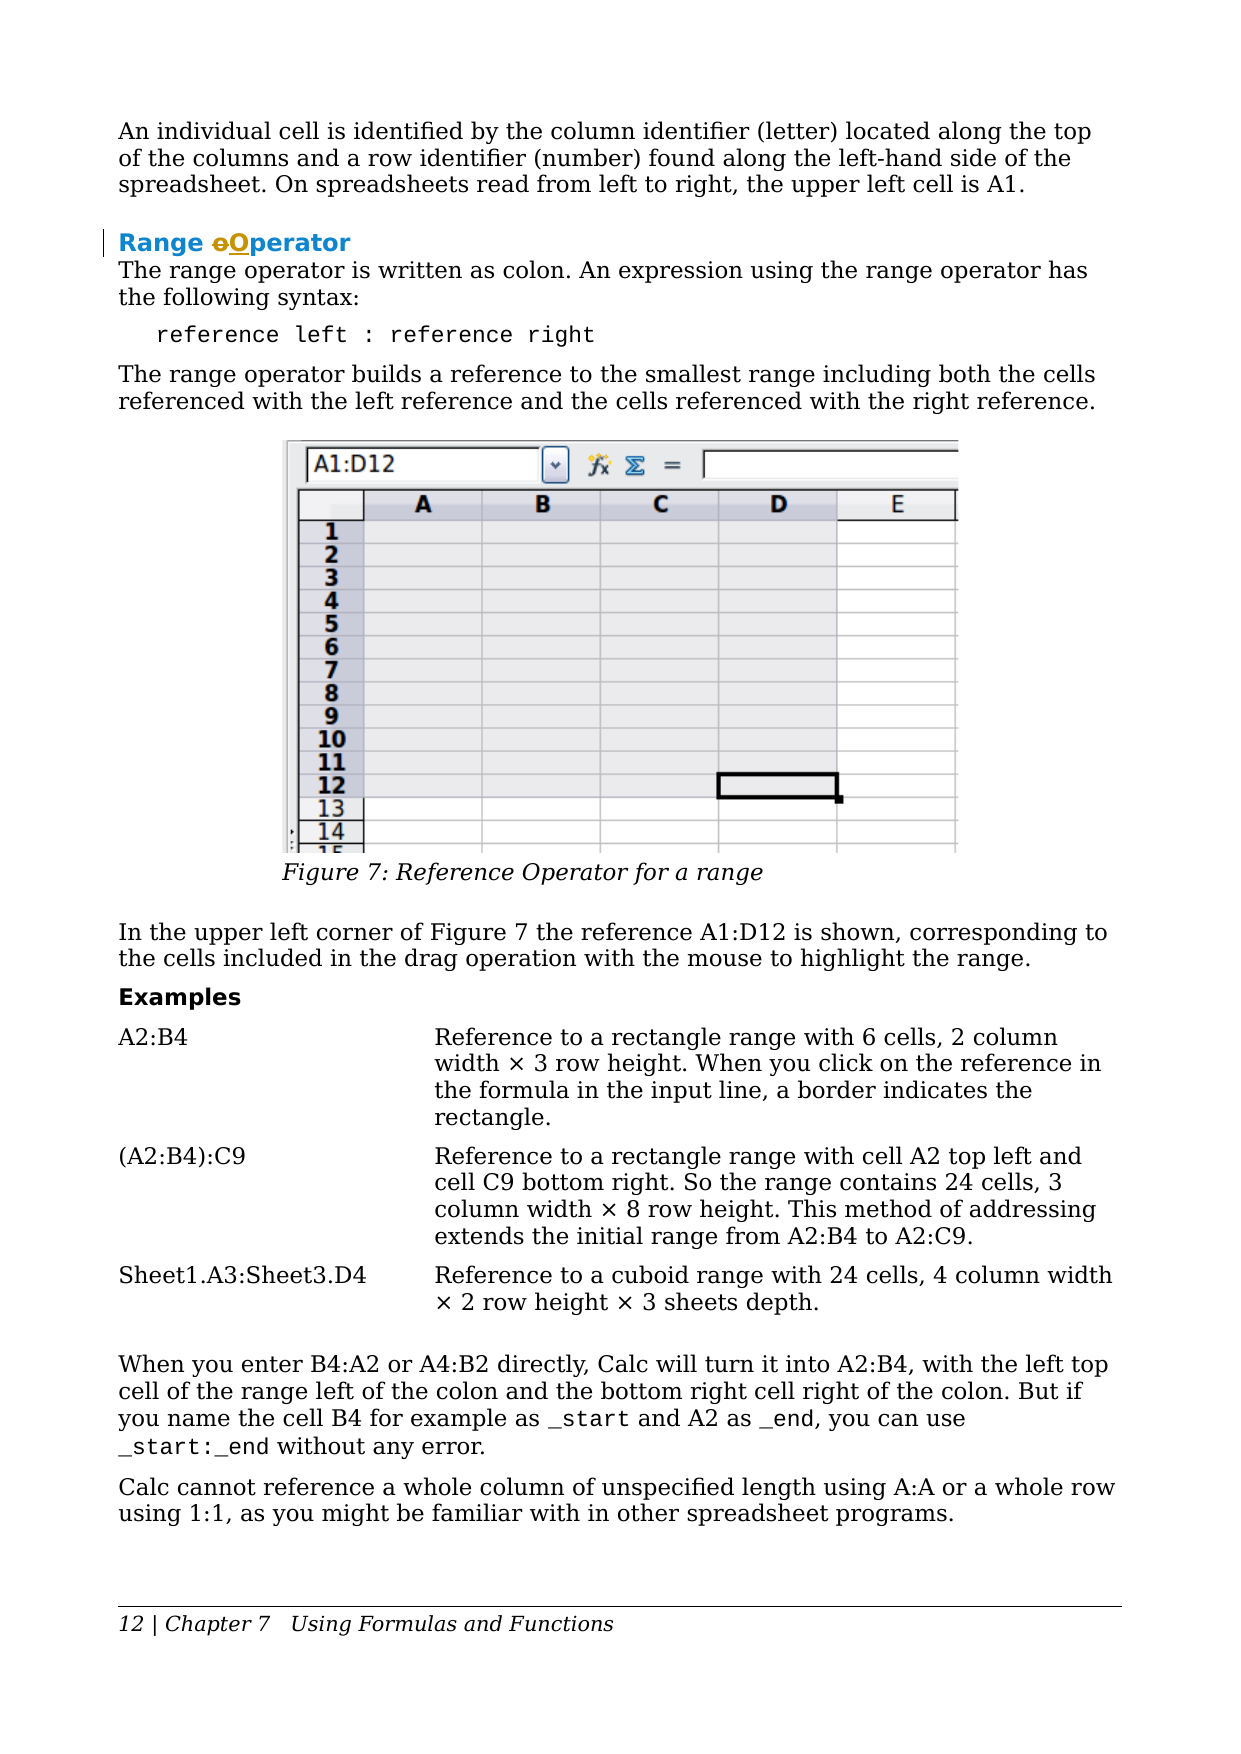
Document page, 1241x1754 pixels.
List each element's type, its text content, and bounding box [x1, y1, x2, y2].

text The range operator builds a reference to the smallest range including both the cells referenced with the left reference and the cells referenced with the right reference. [118, 362, 1122, 415]
text In the upper left corner of Figure 7 the reference A1:D12 is shown, corresponding to the cells included in the drag operation with the mouse to highlight the range. [118, 919, 1122, 972]
text Calc cannot reference a whole column of unspecified length using A:A or a whole row using 1:1, as you might be familiar with in other spreadsheet programs. [118, 1474, 1122, 1527]
table_cell Sheet1.A3:Sheet3.D4 [118, 1262, 434, 1328]
subtitle Range Operator [118, 229, 1122, 257]
text Figure 7: Reference Operator for a range [282, 859, 958, 886]
text An individual cell is identified by the column identifier (letter) located along the top of the columns and a row identifier (number) found along the left-hand side of the spreadsheet. On spreadsheets read from left to right, the upper left cell is A1. [118, 118, 1122, 198]
text When you enter B4:A2 or A4:B2 directly, Calc will turn it into A2:B4, with the left top cell of the range left of the colon and the bottom right cell right of the colon. But if you name the cell B4 for example as _start and A2 as _end, you can use _start:_end without any error. [118, 1352, 1122, 1461]
picture [282, 440, 959, 853]
text The range operator is written as colon. An expression using the range operator has the following syntax: [118, 257, 1122, 311]
table_header Reference to a rectangle range with 6 cells, 2 column width × 3 row height. When you click on the reference in the formula in the input line, a border indicates the rectangle. [434, 1024, 1122, 1143]
text Examples [118, 984, 1122, 1011]
table_cell (A2:B4):C9 [118, 1143, 434, 1262]
table_header A2:B4 [118, 1024, 434, 1143]
text reference left : reference right [156, 323, 1122, 349]
table_cell Reference to a cuboid range with 24 cells, 4 column width × 2 row height × 3 sheets depth. [434, 1262, 1122, 1328]
table_cell Reference to a rectangle range with cell A2 top left and cell C9 bottom right. So the range contains 24 cells, 3 column width × 8 row height. This method of addressing extends the initial range from A2:B4 to A2:C9. [434, 1143, 1122, 1262]
